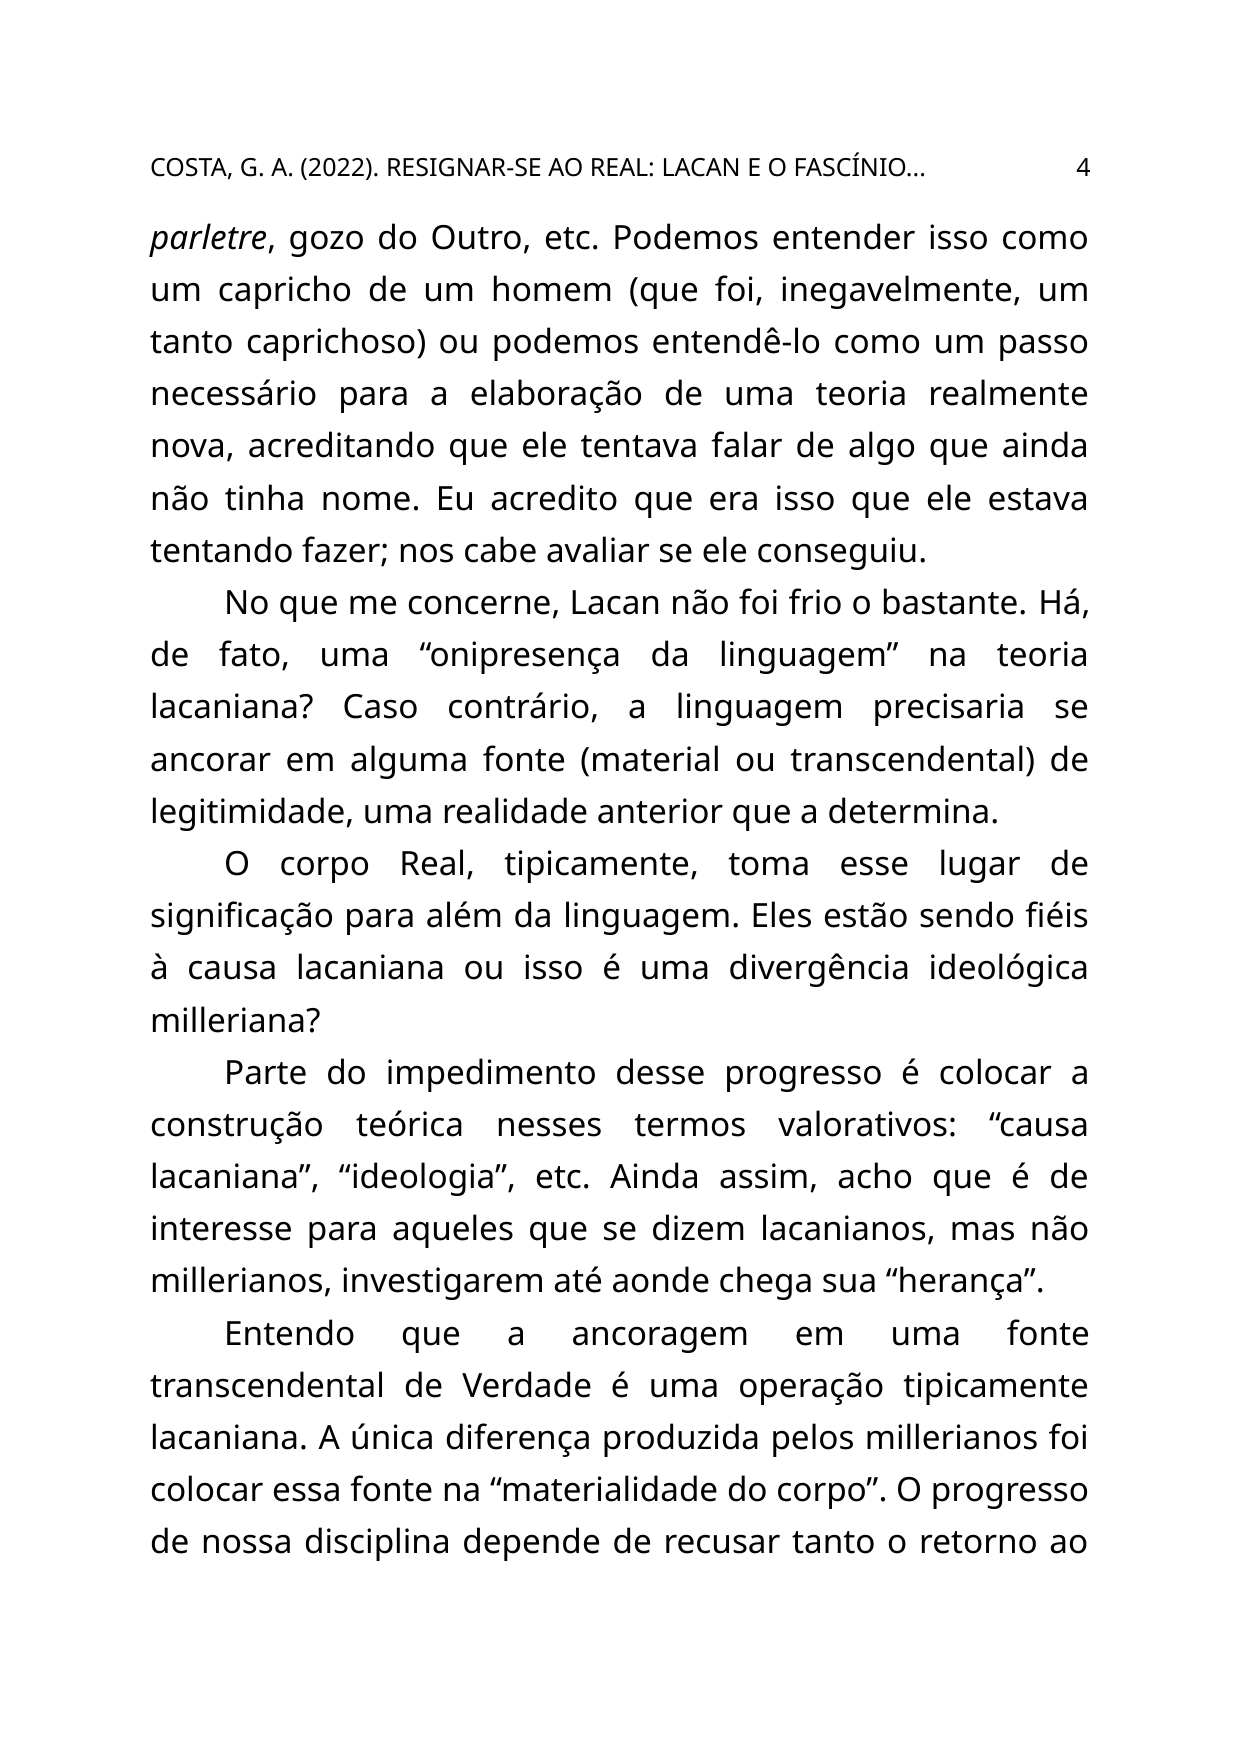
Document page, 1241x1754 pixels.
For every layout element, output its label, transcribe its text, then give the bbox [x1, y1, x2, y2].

text Parte do impedimento desse progresso é colocar a construção teórica nesses termos valorativos: “causa lacaniana”, “ideologia”, etc. Ainda assim, acho que é de interesse para aqueles que se dizem lacanianos, mas não millerianos, investigarem até aonde chega sua “herança”. [150, 1048, 1090, 1303]
text No que me concerne, Lacan não foi frio o bastante. Há, de fato, uma “onipresença da linguagem” na teoria lacaniana? Caso contrário, a linguagem precisaria se ancorar em alguma fonte (material ou transcendental) de legitimidade, uma realidade anterior que a determina. [150, 579, 1090, 833]
text parletre, gozo do Outro, etc. Podemos entender isso como um capricho de um homem (que foi, inegavelmente, um tanto caprichoso) ou podemos entendê-lo como um passo necessário para a elaboração de uma teoria realmente nova, acreditando que ele tentava falar de algo que ainda não tinha nome. Eu acredito que era isso que ele estava tentando fazer; nos cabe avaliar se ele conseguiu. [150, 213, 1090, 572]
text Entendo que a ancoragem em uma fonte transcendental de Verdade é uma operação tipicamente lacaniana. A única diferença produzida pelos millerianos foi colocar essa fonte na “materialidade do corpo”. O progresso de nossa disciplina depende de recusar tanto o retorno ao [150, 1309, 1090, 1564]
text O corpo Real, tipicamente, toma esse lugar de significação para além da linguagem. Eles estão sendo fiéis à causa lacaniana ou isso é uma divergência ideológica milleriana? [150, 840, 1090, 1042]
